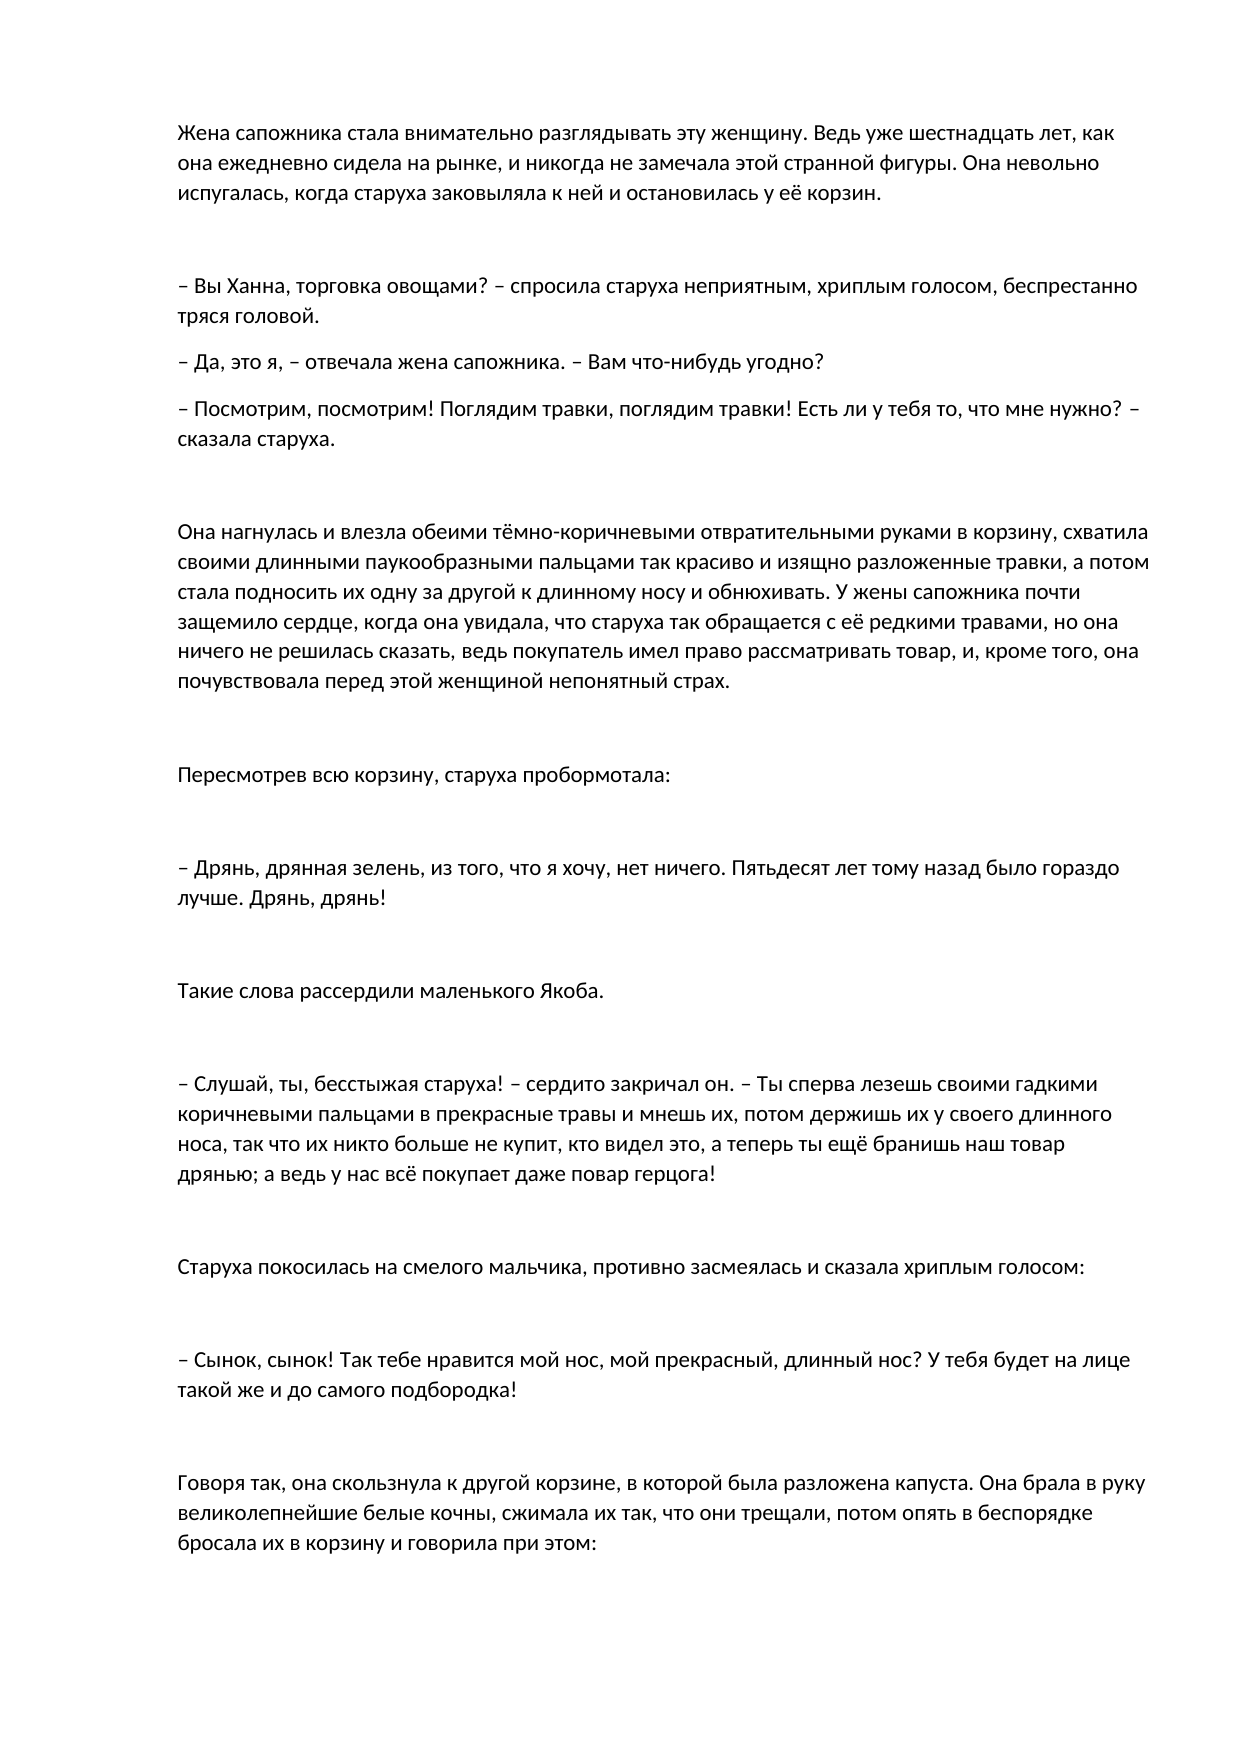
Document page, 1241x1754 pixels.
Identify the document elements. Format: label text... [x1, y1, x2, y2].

text – Посмотрим, посмотрим! Поглядим травки, поглядим травки! Есть ли у тебя то, что мне нужно? – сказала старуха. [177, 394, 1152, 452]
text Говоря так, она скользнула к другой корзине, в которой была разложена капуста. Она брала в руку великолепнейшие белые кочны, сжимала их так, что они трещали, потом опять в беспорядке бросала их в корзину и говорила при этом: [177, 1468, 1152, 1556]
text Такие слова рассердили маленького Якоба. [177, 976, 1152, 1004]
text – Вы Ханна, торговка овощами? – спросила старуха неприятным, хриплым голосом, беспрестанно тряся головой. [177, 271, 1152, 329]
text – Дрянь, дрянная зелень, из того, что я хочу, нет ничего. Пятьдесят лет тому назад было гораздо лучше. Дрянь, дрянь! [177, 853, 1152, 911]
text Старуха покосилась на смелого мальчика, противно засмеялась и сказала хриплым голосом: [177, 1252, 1152, 1280]
text – Да, это я, – отвечала жена сапожника. – Вам что-нибудь угодно? [177, 347, 1152, 376]
text Жена сапожника стала внимательно разглядывать эту женщину. Ведь уже шестнадцать лет, как она ежедневно сидела на рынке, и никогда не замечала этой странной фигуры. Она невольно испугалась, когда старуха заковыляла к ней и остановилась у её корзин. [177, 118, 1152, 206]
text – Сынок, сынок! Так тебе нравится мой нос, мой прекрасный, длинный нос? У тебя будет на лице такой же и до самого подбородка! [177, 1345, 1152, 1403]
text – Слушай, ты, бесстыжая старуха! – сердито закричал он. – Ты сперва лезешь своими гадкими коричневыми пальцами в прекрасные травы и мнешь их, потом держишь их у своего длинного носа, так что их никто больше не купит, кто видел это, а теперь ты ещё бранишь наш товар дрянью; а ведь у нас всё покупает даже повар герцога! [177, 1069, 1152, 1187]
text Пересмотрев всю корзину, старуха пробормотала: [177, 760, 1152, 788]
text Она нагнулась и влезла обеими тёмно-коричневыми отвратительными руками в корзину, схватила своими длинными паукообразными пальцами так красиво и изящно разложенные травки, а потом стала подносить их одну за другой к длинному носу и обнюхивать. У жены сапожника почти защемило сердце, когда она увидала, что старуха так обращается с её редкими травами, но она ничего не решилась сказать, ведь покупатель имел право рассматривать товар, и, кроме того, она почувствовала перед этой женщиной непонятный страх. [177, 517, 1152, 694]
